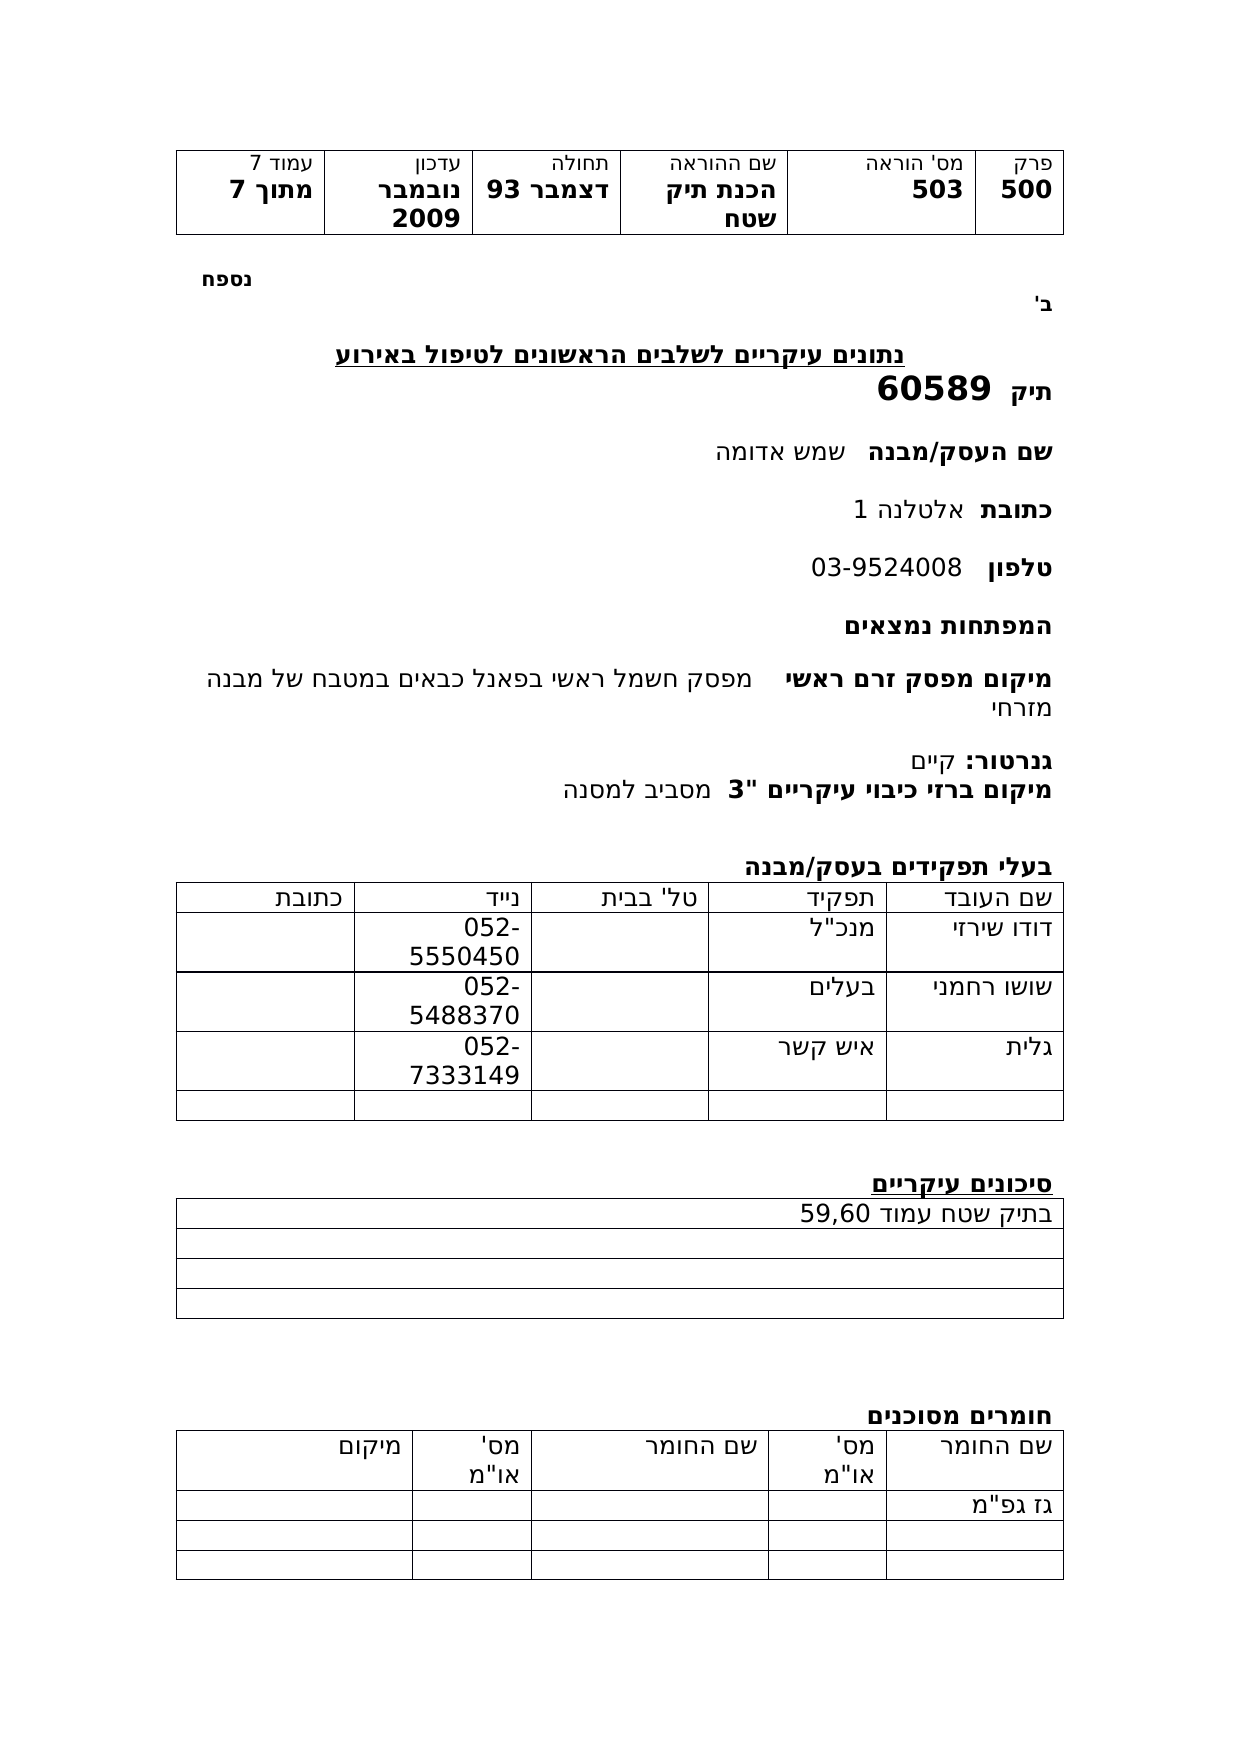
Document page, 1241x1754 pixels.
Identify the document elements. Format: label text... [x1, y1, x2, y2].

table_cell [887, 1091, 1063, 1120]
table_cell גז גפ"מ [887, 1491, 1063, 1520]
table_cell 052-7333149 [355, 1032, 531, 1090]
text מיקום ברזי כיבוי עיקריים "3 מסביב למסנה [187, 776, 1053, 805]
table_cell [532, 1091, 708, 1120]
table_header עדכון נובמבר 2009 [325, 151, 472, 234]
table_header מיקום [177, 1431, 412, 1489]
table_cell 052-5488370 [355, 973, 531, 1031]
table_header מס' או"מ [413, 1431, 531, 1489]
table_header שם ההוראה הכנת תיק שטח [621, 151, 787, 234]
table_cell [177, 1289, 1063, 1318]
text גנרטור: קיים [187, 746, 1053, 776]
table_header מס' הוראה 503 [788, 151, 975, 234]
table_cell [532, 1551, 768, 1579]
text חומרים מסוכנים [187, 1401, 1053, 1430]
table_header מס' או"מ [769, 1431, 886, 1489]
table_cell שושו רחמני [887, 973, 1063, 1031]
table_cell מנכ"ל [709, 913, 886, 971]
table_cell [769, 1521, 886, 1549]
table_cell איש קשר [709, 1032, 886, 1090]
table_header עמוד 7 מתוך 7 [177, 151, 324, 234]
table_cell [177, 1551, 412, 1579]
text טלפון 03-9524008 [187, 553, 1053, 582]
text תיק 60589 [187, 369, 1053, 408]
table_header בתיק שטח עמוד 59,60 [177, 1199, 1063, 1228]
table_cell [887, 1551, 1063, 1579]
table_cell [177, 1491, 412, 1520]
table_header תחולה דצמבר 93 [473, 151, 620, 234]
table_cell [355, 1091, 531, 1120]
table_cell [413, 1551, 531, 1579]
table_cell [769, 1551, 886, 1579]
table_header טל' בבית [532, 883, 708, 912]
text בעלי תפקידים בעסק/מבנה [187, 853, 1053, 882]
text שם העסק/מבנה שמש אדומה [187, 437, 1053, 466]
table_cell [532, 913, 708, 971]
table_cell [532, 973, 708, 1031]
table_header נייד [355, 883, 531, 912]
table_cell [532, 1521, 768, 1549]
table_header כתובת [177, 883, 354, 912]
text מיקום מפסק זרם ראשי מפסק חשמל ראשי בפאנל כבאים במטבח של מבנה מזרחי [187, 664, 1053, 722]
text המפתחות נמצאים [187, 611, 1053, 640]
text נתונים עיקריים לשלבים הראשונים לטיפול באירוע [187, 340, 1053, 369]
table_cell [177, 1091, 354, 1120]
table_cell [887, 1521, 1063, 1549]
table_cell [177, 973, 354, 1031]
table_cell [413, 1521, 531, 1549]
table_cell [177, 913, 354, 971]
table_cell [177, 1259, 1063, 1288]
table_cell בעלים [709, 973, 886, 1031]
table_cell [532, 1032, 708, 1090]
text כתובת אלטלנה 1 [187, 495, 1053, 524]
table_cell [413, 1491, 531, 1520]
table_cell [177, 1229, 1063, 1258]
table_cell [177, 1032, 354, 1090]
table_cell דודו שירזי [887, 913, 1063, 971]
table_header תפקיד [709, 883, 886, 912]
table_header שם העובד [887, 883, 1063, 912]
table_cell 052-5550450 [355, 913, 531, 971]
table_cell [177, 1521, 412, 1549]
table_header פרק 500 [976, 151, 1063, 234]
table_cell [769, 1491, 886, 1520]
table_header שם החומר [532, 1431, 768, 1489]
table_cell גלית [887, 1032, 1063, 1090]
table_cell [532, 1491, 768, 1520]
text סיכונים עיקריים [187, 1169, 1053, 1198]
table_header שם החומר [887, 1431, 1063, 1489]
table_cell [709, 1091, 886, 1120]
text נספח ב' [187, 263, 1053, 316]
